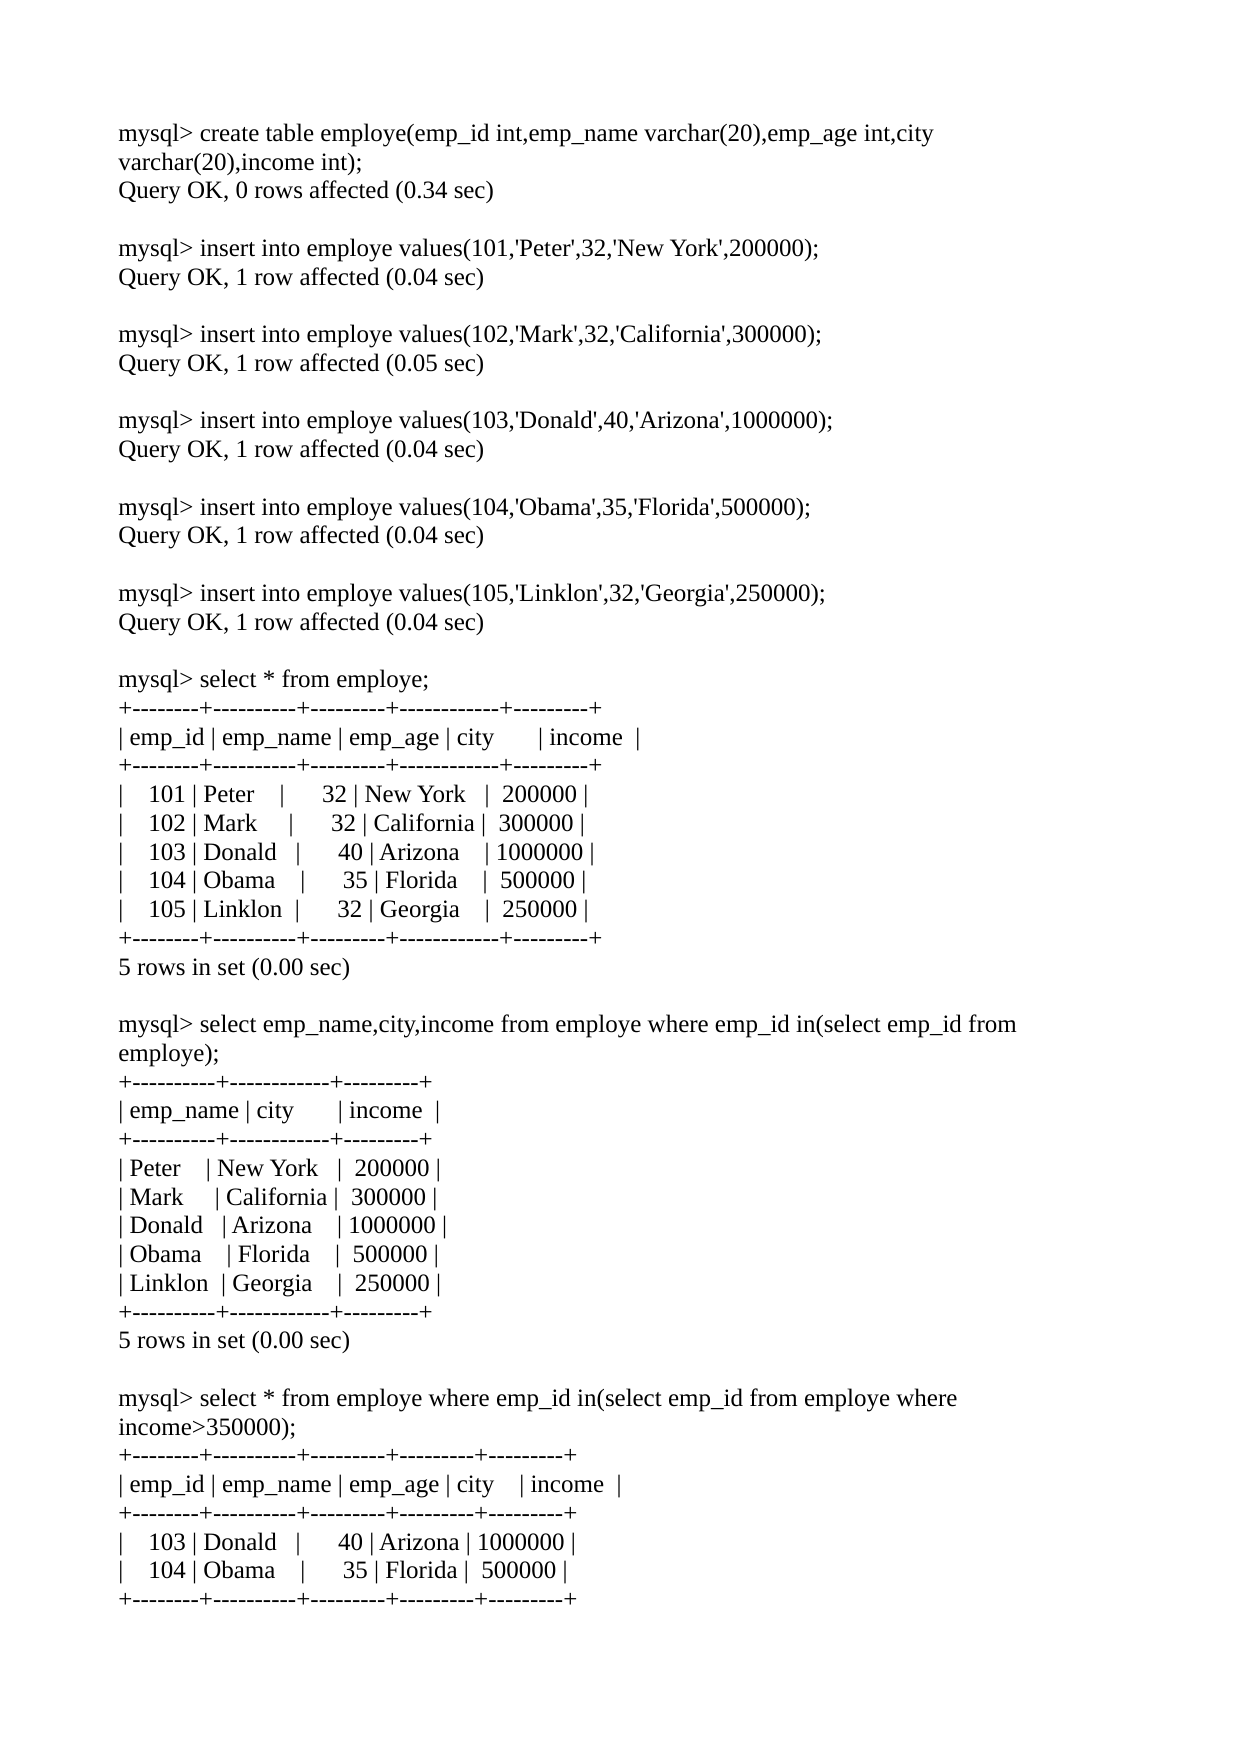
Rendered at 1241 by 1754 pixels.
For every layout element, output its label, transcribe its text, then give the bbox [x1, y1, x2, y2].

text | 102 | Mark | 32 | California | 300000 | [118, 808, 1122, 837]
text | emp_id | emp_name | emp_age | city | income | [118, 722, 1122, 751]
text +--------+----------+---------+---------+---------+ [118, 1584, 1122, 1613]
text +----------+------------+---------+ [118, 1067, 1122, 1096]
text mysql> create table employe(emp_id int,emp_name varchar(20),emp_age int,city varchar(20),income int); [118, 118, 1122, 176]
text | Mark | California | 300000 | [118, 1182, 1122, 1211]
text +--------+----------+---------+------------+---------+ [118, 751, 1122, 779]
text | emp_id | emp_name | emp_age | city | income | [118, 1469, 1122, 1498]
text Query OK, 1 row affected (0.04 sec) [118, 521, 1122, 549]
text mysql> insert into employe values(104,'Obama',35,'Florida',500000); [118, 492, 1122, 521]
text Query OK, 1 row affected (0.04 sec) [118, 434, 1122, 463]
text +----------+------------+---------+ [118, 1297, 1122, 1326]
text +--------+----------+---------+------------+---------+ [118, 693, 1122, 722]
text mysql> insert into employe values(101,'Peter',32,'New York',200000); [118, 233, 1122, 262]
text | Obama | Florida | 500000 | [118, 1239, 1122, 1268]
text mysql> insert into employe values(105,'Linklon',32,'Georgia',250000); [118, 578, 1122, 607]
text mysql> select emp_name,city,income from employe where emp_id in(select emp_id from employe); [118, 1009, 1122, 1067]
text | 103 | Donald | 40 | Arizona | 1000000 | [118, 1527, 1122, 1556]
text mysql> select * from employe where emp_id in(select emp_id from employe where income>350000); [118, 1383, 1122, 1441]
text 5 rows in set (0.00 sec) [118, 952, 1122, 981]
text | Peter | New York | 200000 | [118, 1153, 1122, 1182]
text | 104 | Obama | 35 | Florida | 500000 | [118, 1556, 1122, 1584]
text | Donald | Arizona | 1000000 | [118, 1211, 1122, 1239]
text Query OK, 1 row affected (0.04 sec) [118, 262, 1122, 291]
text mysql> select * from employe; [118, 664, 1122, 693]
text | emp_name | city | income | [118, 1096, 1122, 1124]
text Query OK, 1 row affected (0.04 sec) [118, 607, 1122, 636]
text | 101 | Peter | 32 | New York | 200000 | [118, 779, 1122, 808]
text | 105 | Linklon | 32 | Georgia | 250000 | [118, 894, 1122, 923]
text +--------+----------+---------+------------+---------+ [118, 923, 1122, 952]
text Query OK, 1 row affected (0.05 sec) [118, 348, 1122, 377]
text +--------+----------+---------+---------+---------+ [118, 1498, 1122, 1527]
text mysql> insert into employe values(102,'Mark',32,'California',300000); [118, 319, 1122, 348]
text | 103 | Donald | 40 | Arizona | 1000000 | [118, 837, 1122, 866]
text Query OK, 0 rows affected (0.34 sec) [118, 176, 1122, 204]
text mysql> insert into employe values(103,'Donald',40,'Arizona',1000000); [118, 406, 1122, 434]
text | Linklon | Georgia | 250000 | [118, 1268, 1122, 1297]
text +----------+------------+---------+ [118, 1124, 1122, 1153]
text +--------+----------+---------+---------+---------+ [118, 1441, 1122, 1469]
text | 104 | Obama | 35 | Florida | 500000 | [118, 866, 1122, 894]
text 5 rows in set (0.00 sec) [118, 1326, 1122, 1354]
